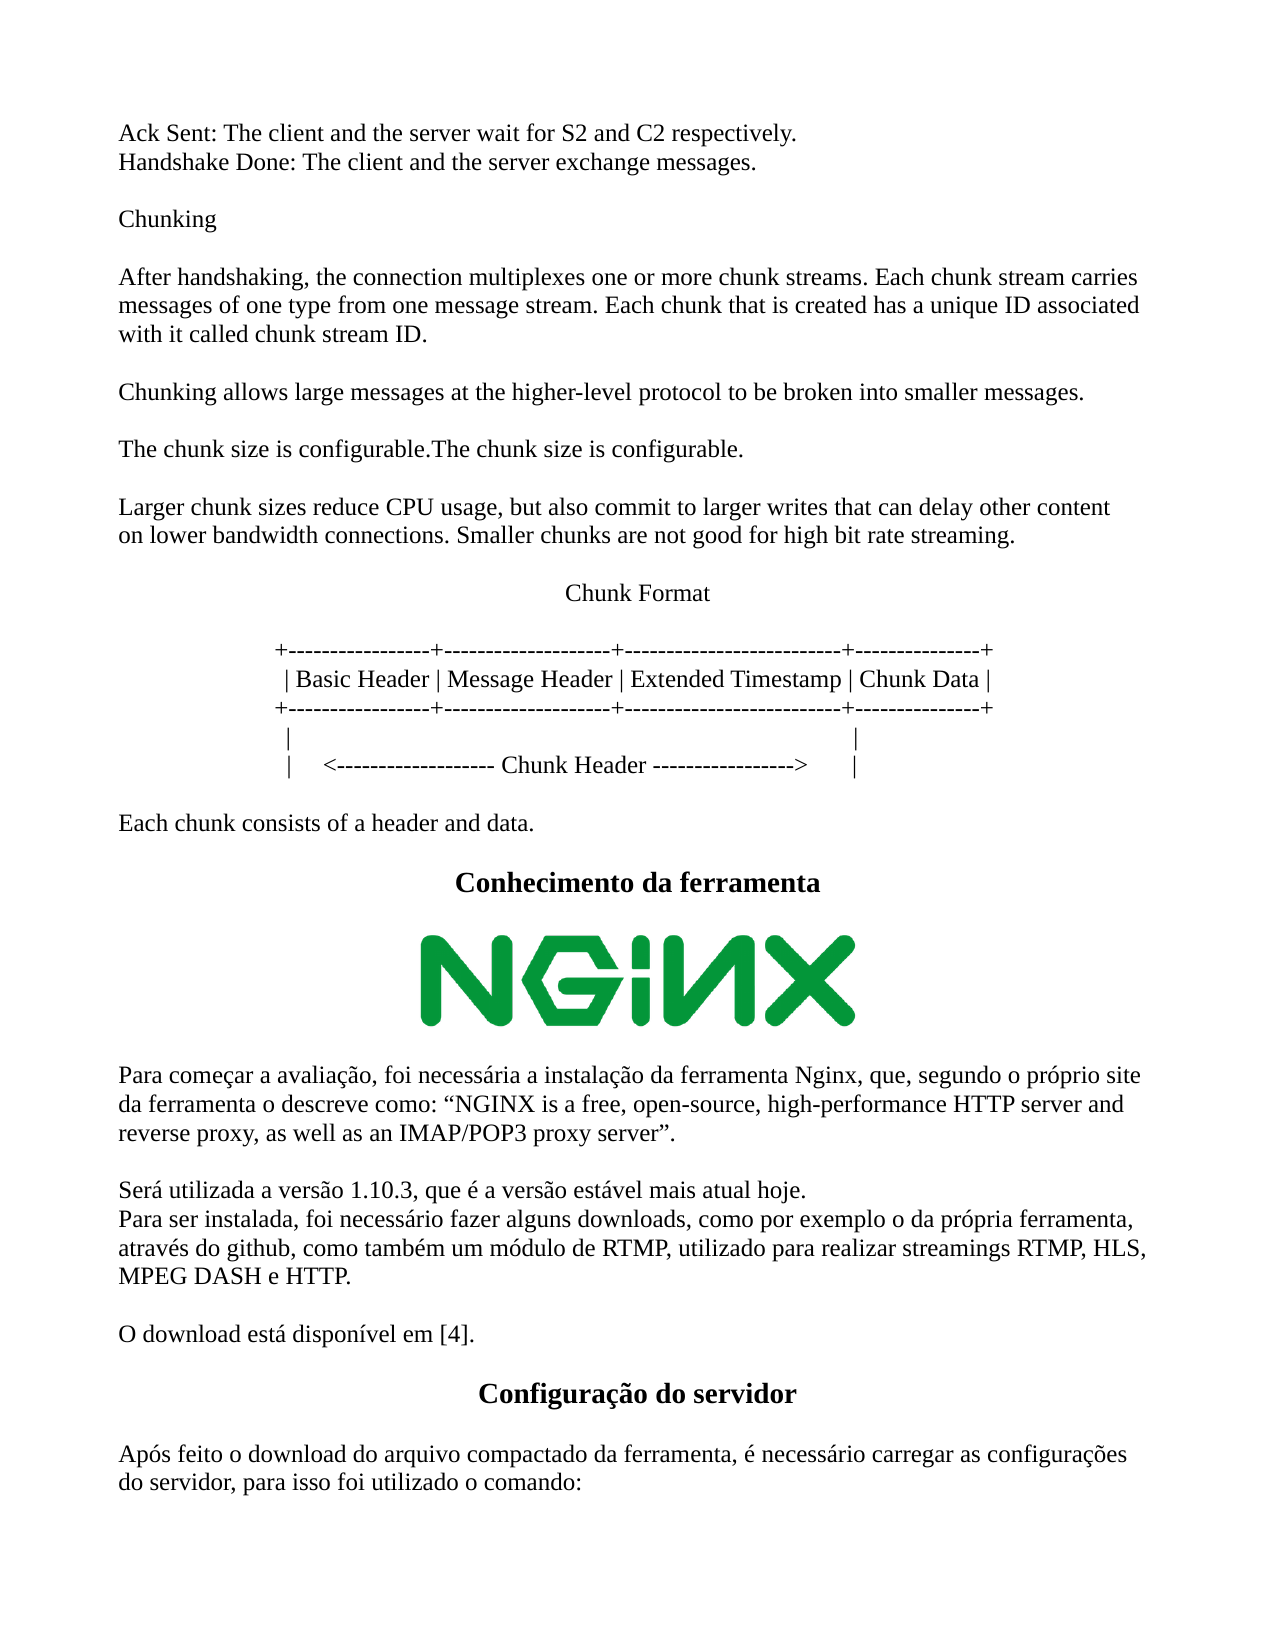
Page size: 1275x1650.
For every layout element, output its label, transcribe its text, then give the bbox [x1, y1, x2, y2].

text | Basic Header | Message Header | Extended Timestamp | Chunk Data | [118, 664, 1157, 693]
text Conhecimento da ferramenta [118, 866, 1157, 899]
text +-----------------+--------------------+--------------------------+---------------+ [118, 693, 1157, 722]
text Handshake Done: The client and the server exchange messages. [118, 147, 1157, 176]
text +-----------------+--------------------+--------------------------+---------------+ [118, 636, 1157, 664]
text The chunk size is configurable.The chunk size is configurable. [118, 434, 1157, 463]
text After handshaking, the connection multiplexes one or more chunk streams. Each chunk stream carries messages of one type from one message stream. Each chunk that is created has a unique ID associated with it called chunk stream ID. [118, 262, 1157, 348]
text Para começar a avaliação, foi necessária a instalação da ferramenta Nginx, que, segundo o próprio site da ferramenta o descreve como: “NGINX is a free, open-source, high-performance HTTP server and reverse proxy, as well as an IMAP/POP3 proxy server”. [118, 1060, 1157, 1146]
text Ack Sent: The client and the server wait for S2 and C2 respectively. [118, 118, 1157, 147]
text | | [118, 722, 1157, 751]
text on lower bandwidth connections. Smaller chunks are not good for high bit rate streaming. [118, 521, 1157, 549]
text | <------------------- Chunk Header -----------------> | [118, 751, 1157, 779]
picture [412, 927, 863, 1032]
text Configuração do servidor [118, 1376, 1157, 1410]
text Chunking allows large messages at the higher-level protocol to be broken into smaller messages. [118, 377, 1157, 406]
text Chunk Format [118, 578, 1157, 607]
text Larger chunk sizes reduce CPU usage, but also commit to larger writes that can delay other content [118, 492, 1157, 521]
text O download está disponível em [4]. [118, 1319, 1157, 1348]
text Each chunk consists of a header and data. [118, 808, 1157, 837]
text Para ser instalada, foi necessário fazer alguns downloads, como por exemplo o da própria ferramenta, através do github, como também um módulo de RTMP, utilizado para realizar streamings RTMP, HLS, MPEG DASH e HTTP. [118, 1204, 1157, 1290]
text Será utilizada a versão 1.10.3, que é a versão estável mais atual hoje. [118, 1175, 1157, 1204]
text Após feito o download do arquivo compactado da ferramenta, é necessário carregar as configurações do servidor, para isso foi utilizado o comando: [118, 1439, 1157, 1496]
text Chunking [118, 204, 1157, 233]
